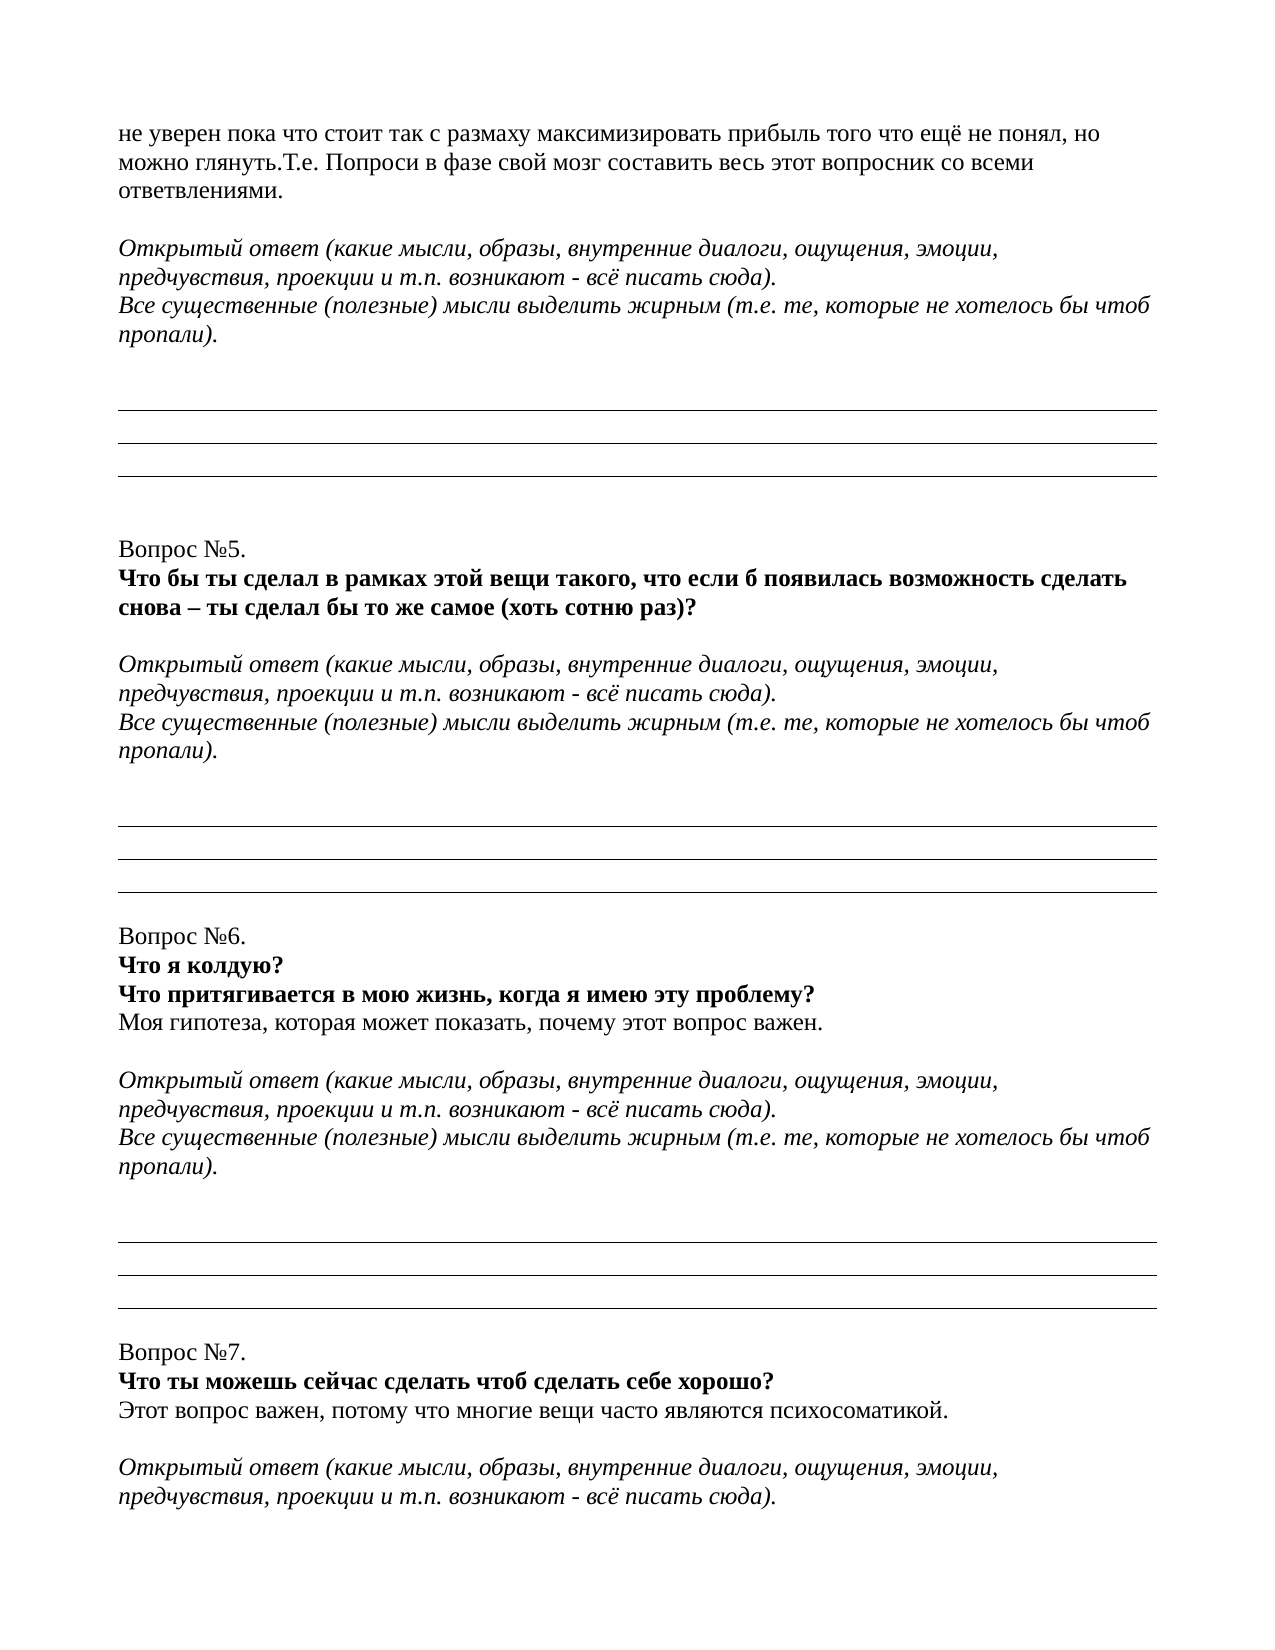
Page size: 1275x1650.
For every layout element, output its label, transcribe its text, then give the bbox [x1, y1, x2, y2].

text Открытый ответ (какие мысли, образы, внутренние диалоги, ощущения, эмоции, предчувствия, проекции и т.п. возникают - всё писать сюда). [118, 233, 1157, 291]
text Все существенные (полезные) мысли выделить жирным (т.е. те, которые не хотелось бы чтоб пропали). [118, 707, 1157, 764]
text Все существенные (полезные) мысли выделить жирным (т.е. те, которые не хотелось бы чтоб пропали). [118, 291, 1157, 348]
text Вопрос №7. [118, 1337, 1157, 1366]
text Открытый ответ (какие мысли, образы, внутренние диалоги, ощущения, эмоции, предчувствия, проекции и т.п. возникают - всё писать сюда). [118, 649, 1157, 707]
text Этот вопрос важен, потому что многие вещи часто являются психосоматикой. [118, 1395, 1157, 1423]
text Открытый ответ (какие мысли, образы, внутренние диалоги, ощущения, эмоции, предчувствия, проекции и т.п. возникают - всё писать сюда). [118, 1452, 1157, 1510]
text Что ты можешь сейчас сделать чтоб сделать себе хорошо? [118, 1366, 1157, 1395]
text Все существенные (полезные) мысли выделить жирным (т.е. те, которые не хотелось бы чтоб пропали). [118, 1122, 1157, 1180]
text Что притягивается в мою жизнь, когда я имею эту проблему? [118, 979, 1157, 1007]
text Что я колдую? [118, 950, 1157, 979]
text не уверен пока что стоит так с размаху максимизировать прибыль того что ещё не понял, но можно глянуть.Т.е. Попроси в фазе свой мозг составить весь этот вопросник со всеми ответвлениями. [118, 118, 1157, 204]
text Вопрос №6. [118, 921, 1157, 950]
text Вопрос №5. [118, 534, 1157, 563]
text Моя гипотеза, которая может показать, почему этот вопрос важен. [118, 1007, 1157, 1036]
text Открытый ответ (какие мысли, образы, внутренние диалоги, ощущения, эмоции, предчувствия, проекции и т.п. возникают - всё писать сюда). [118, 1065, 1157, 1122]
text Что бы ты сделал в рамках этой вещи такого, что если б появилась возможность сделать снова – ты сделал бы то же самое (хоть сотню раз)? [118, 563, 1157, 620]
